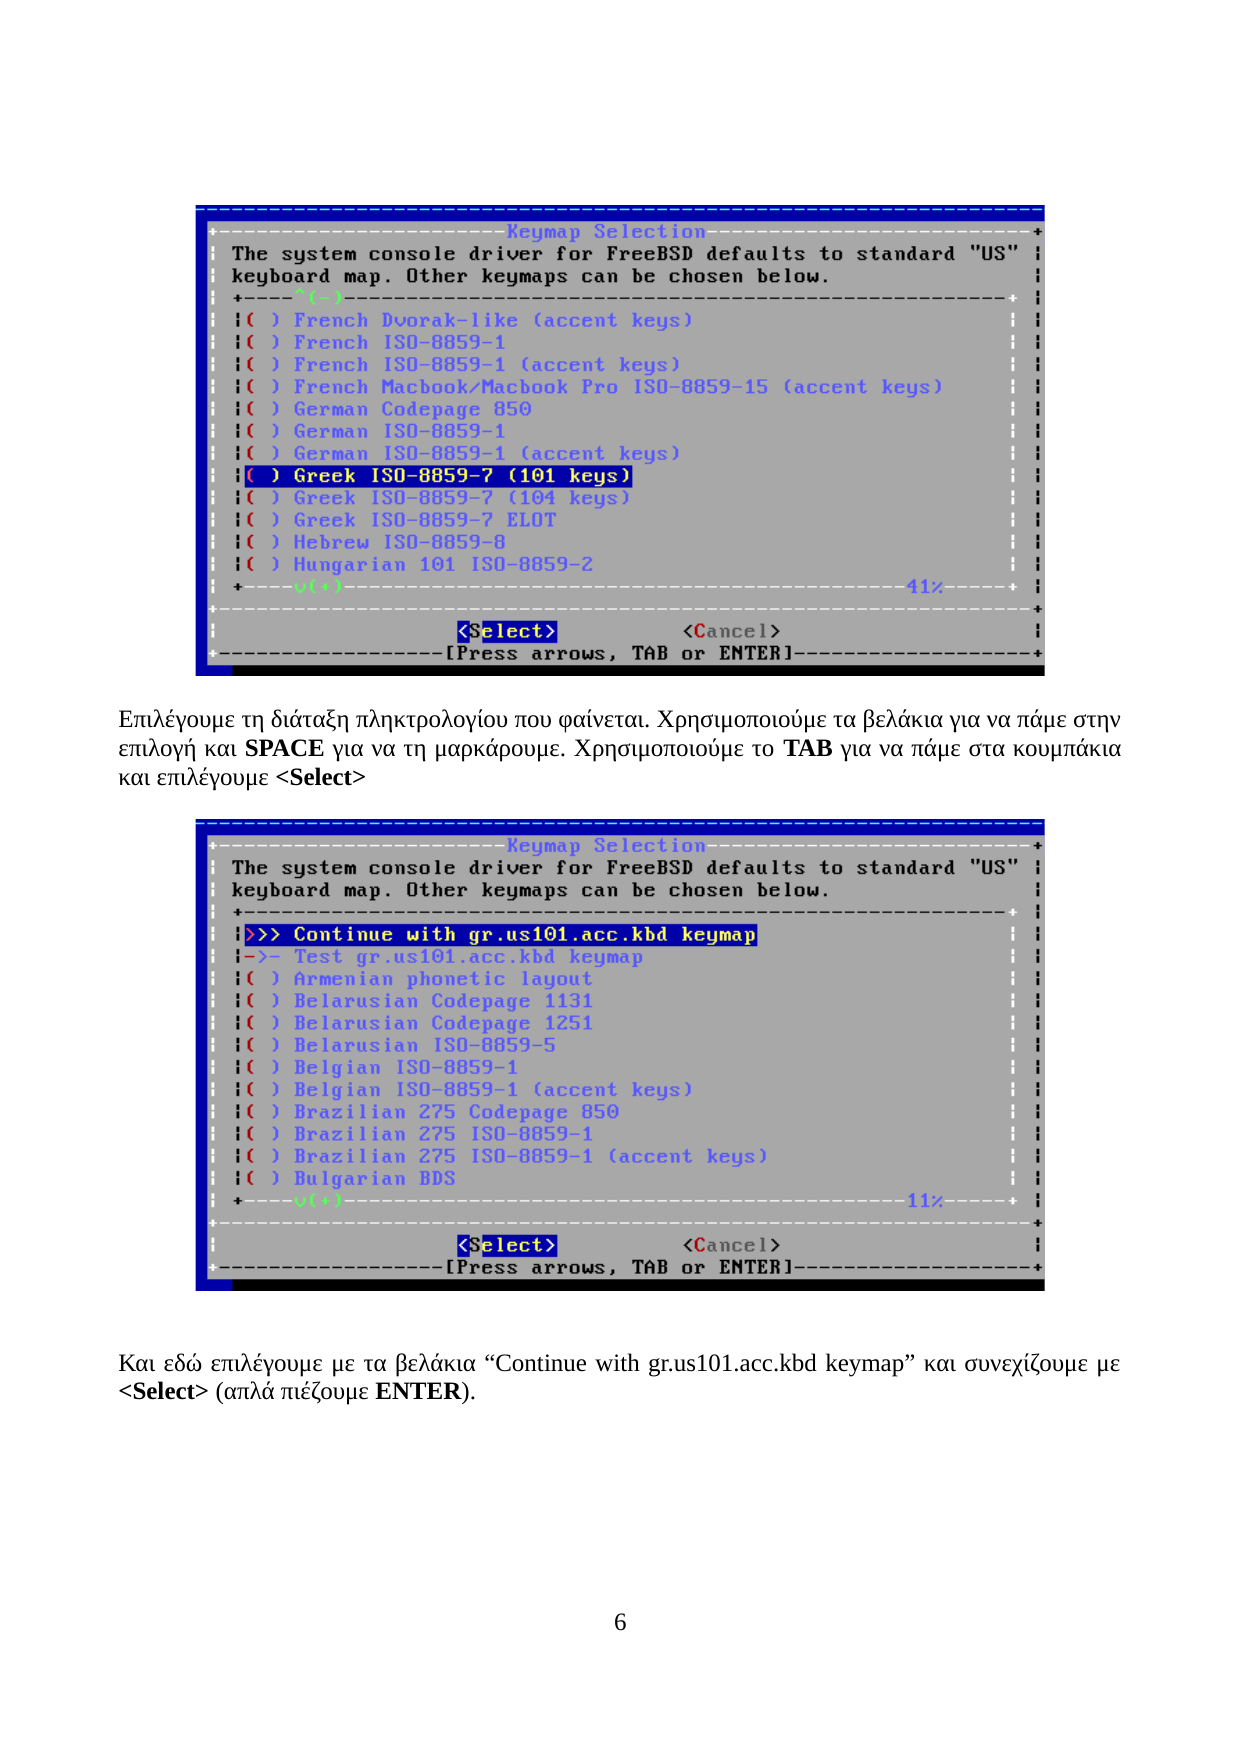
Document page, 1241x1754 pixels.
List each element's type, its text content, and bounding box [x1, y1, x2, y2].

picture [195, 205, 1045, 676]
picture [195, 819, 1045, 1291]
text Και εδώ επιλέγουμε με τα βελάκια “Continue with gr.us101.acc.kbd keymap” και συνεχίζουμε με <Select> (απλά πιέζουμε ENTER). [118, 1348, 1122, 1405]
text Επιλέγουμε τη διάταξη πληκτρολογίου που φαίνεται. Χρησιμοποιούμε τα βελάκια για να πάμε στην επιλογή και SPACE για να τη μαρκάρουμε. Χρησιμοποιούμε το TAB για να πάμε στα κουμπάκια και επιλέγουμε <Select> [118, 704, 1122, 791]
